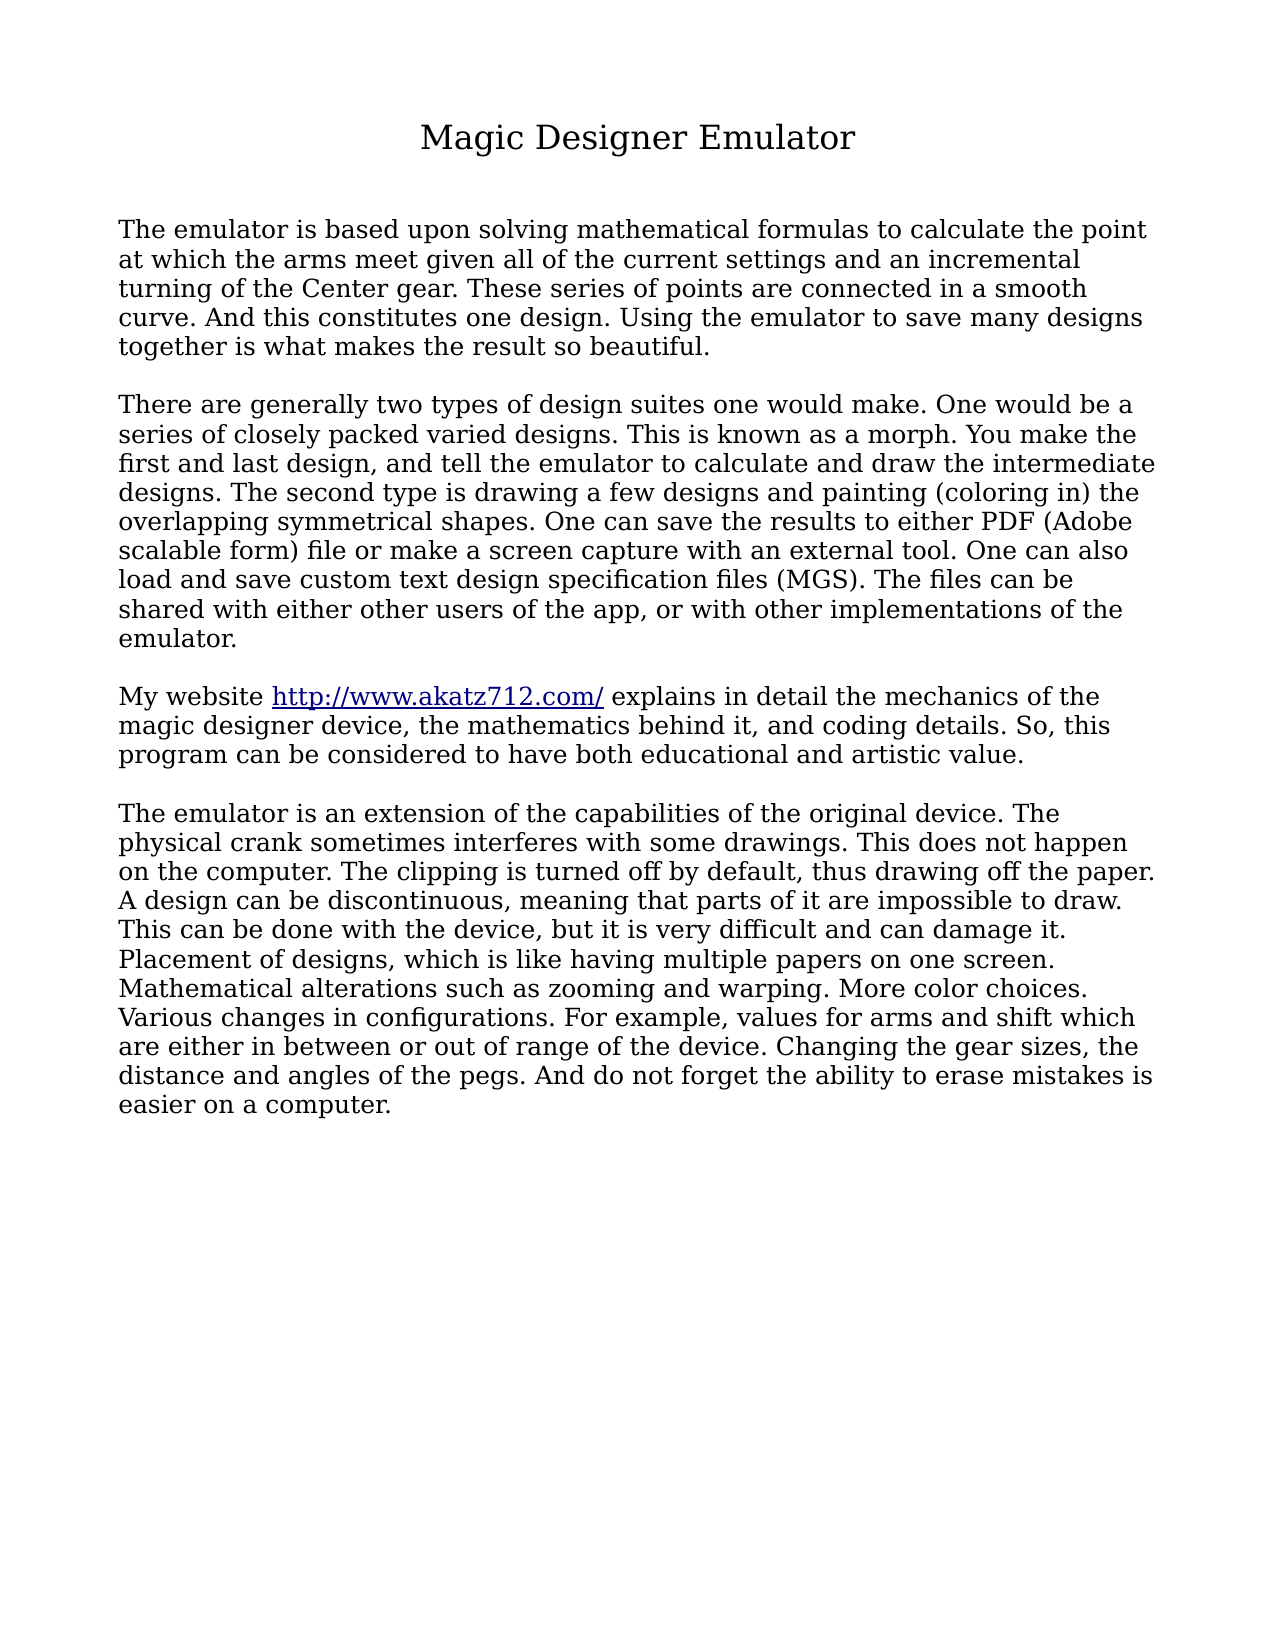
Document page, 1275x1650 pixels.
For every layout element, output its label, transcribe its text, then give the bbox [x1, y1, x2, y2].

text The emulator is based upon solving mathematical formulas to calculate the point at which the arms meet given all of the current settings and an incremental turning of the Center gear. These series of points are connected in a smooth curve. And this constitutes one design. Using the emulator to save many designs together is what makes the result so beautiful. There are generally two types of design suites one would make. One would be a series of closely packed varied designs. This is known as a morph. You make the first and last design, and tell the emulator to calculate and draw the intermediate designs. The second type is drawing a few designs and painting (coloring in) the overlapping symmetrical shapes. One can save the results to either PDF (Adobe scalable form) file or make a screen capture with an external tool. One can also load and save custom text design specification files (MGS). The files can be shared with either other users of the app, or with other implementations of the emulator. My website http://www.akatz712.com/ explains in detail the mechanics of the magic designer device, the mathematics behind it, and coding details. So, this program can be considered to have both educational and artistic value. The emulator is an extension of the capabilities of the original device. The physical crank sometimes interferes with some drawings. This does not happen on the computer. The clipping is turned off by default, thus drawing off the paper. A design can be discontinuous, meaning that parts of it are impossible to draw. This can be done with the device, but it is very difficult and can damage it. Placement of designs, which is like having multiple papers on one screen. Mathematical alterations such as zooming and warping. More color choices. Various changes in configurations. For example, values for arms and shift which are either in between or out of range of the device. Changing the gear sizes, the distance and angles of the pegs. And do not forget the ability to erase mistakes is easier on a computer. [118, 216, 1157, 1120]
